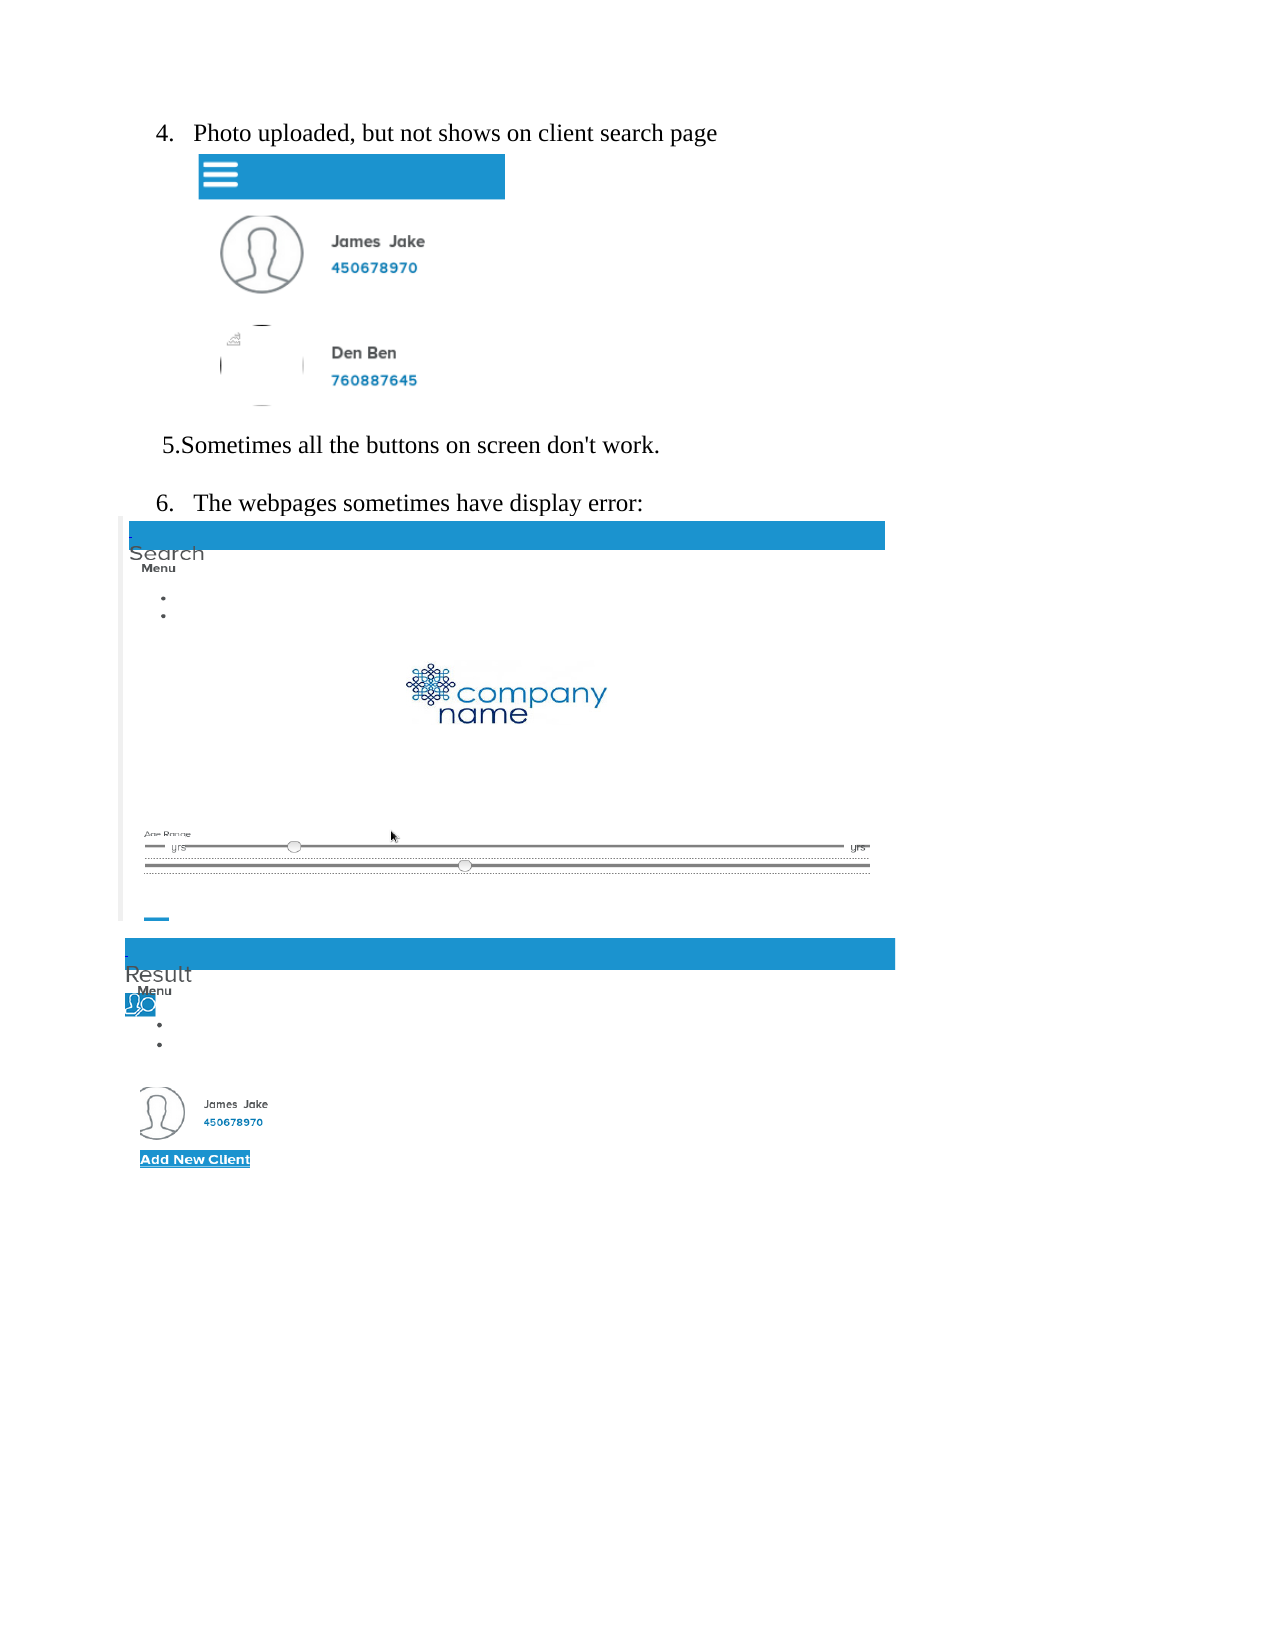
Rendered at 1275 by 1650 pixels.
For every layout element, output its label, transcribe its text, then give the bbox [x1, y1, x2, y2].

text 5.Sometimes all the buttons on screen don't work. [118, 147, 1157, 459]
picture [198, 154, 505, 430]
list Photo uploaded, but not shows on client search page [156, 118, 1157, 147]
list The webpages sometimes have display error: [156, 488, 1157, 516]
picture [118, 516, 888, 921]
picture [120, 938, 896, 1299]
